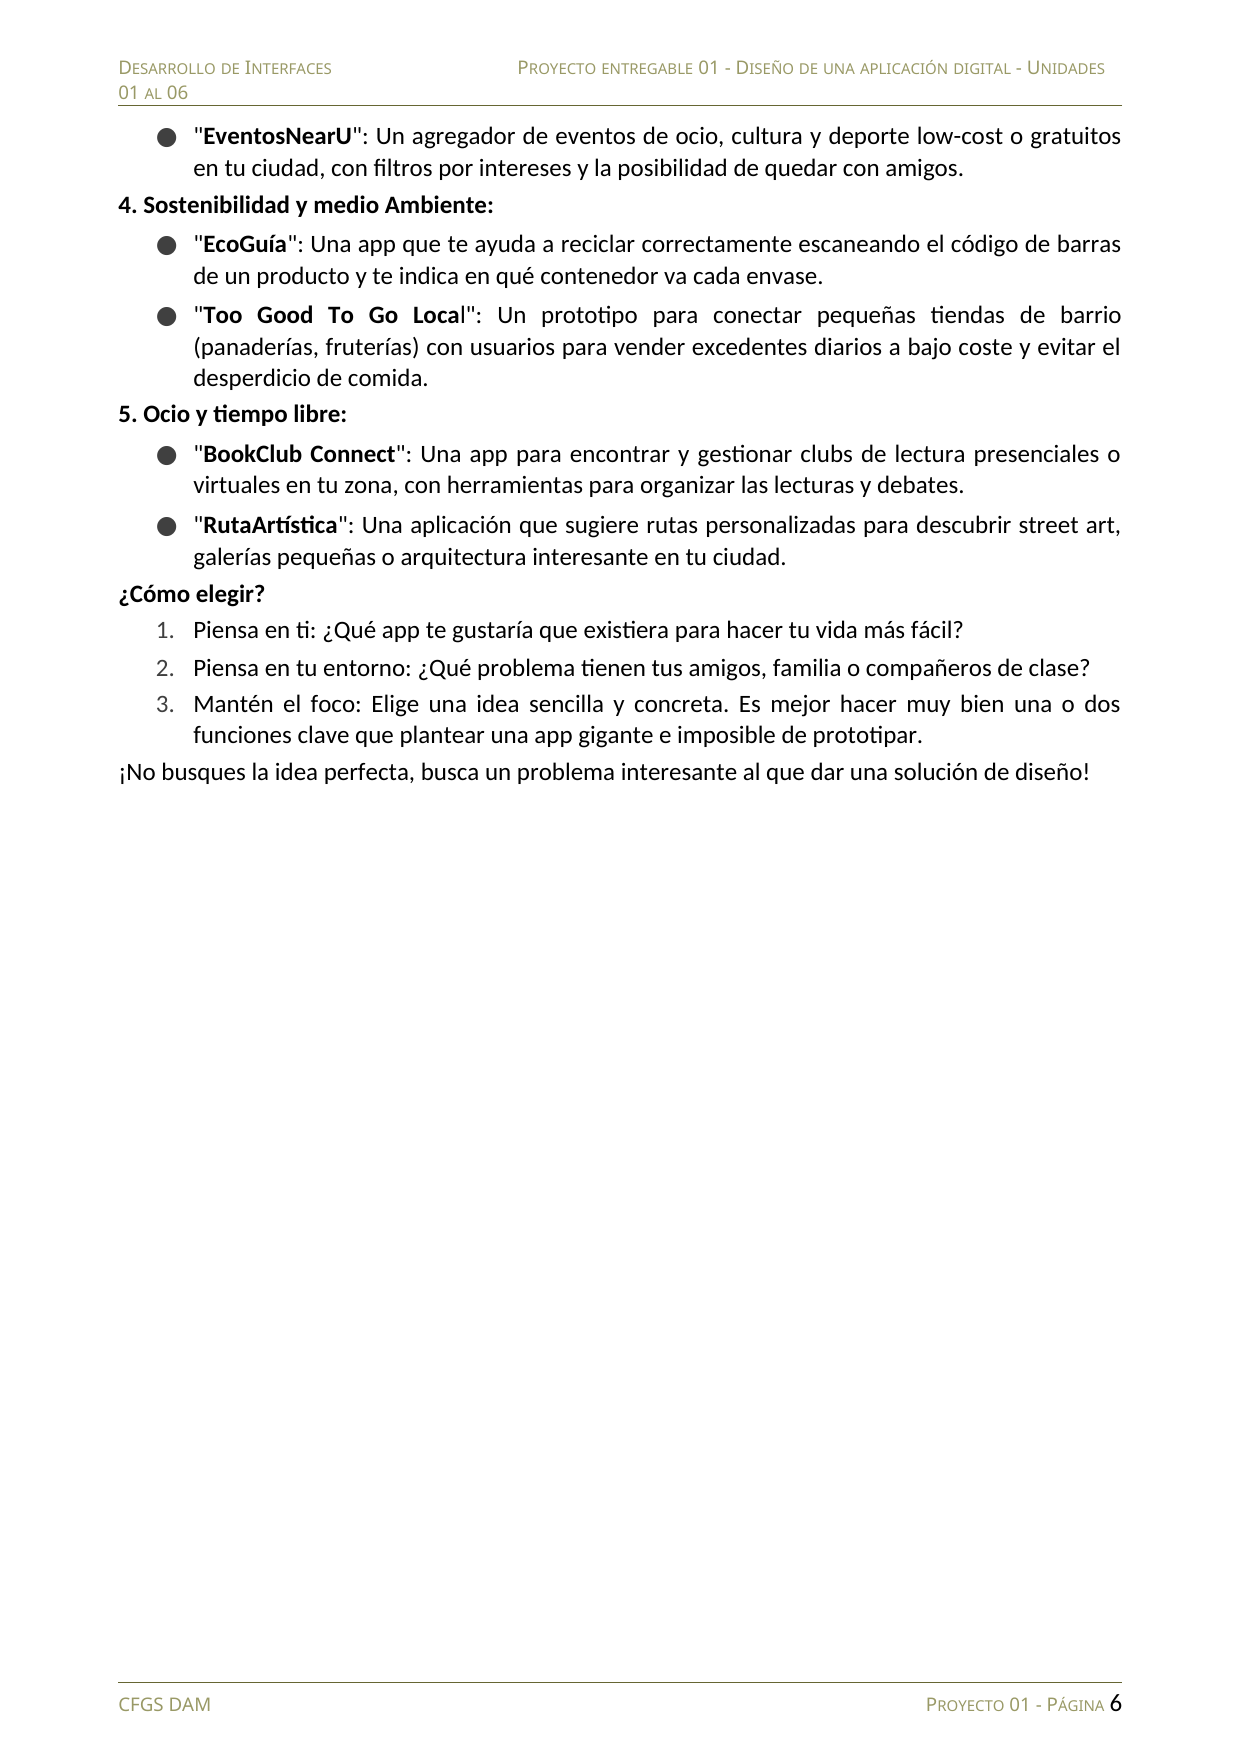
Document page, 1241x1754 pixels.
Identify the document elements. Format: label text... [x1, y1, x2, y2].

list Mantén el foco: Elige una idea sencilla y concreta. Es mejor hacer muy bien una o dos funciones clave que plantear una app gigante e imposible de prototipar. [156, 689, 1122, 750]
list "BookClub Connect": Una app para encontrar y gestionar clubs de lectura presenciales o virtuales en tu zona, con herramientas para organizar las lecturas y debates. [156, 436, 1122, 500]
list "RutaArtística": Una aplicación que sugiere rutas personalizadas para descubrir street art, galerías pequeñas o arquitectura interesante en tu ciudad. [156, 507, 1122, 571]
list Piensa en tu entorno: ¿Qué problema tienen tus amigos, familia o compañeros de clase? [156, 652, 1122, 682]
list Piensa en ti: ¿Qué app te gustaría que existiera para hacer tu vida más fácil? [156, 615, 1122, 645]
text ¿Cómo elegir? [118, 578, 1122, 608]
text 5. Ocio y tiempo libre: [118, 399, 1122, 429]
text 4. Sostenibilidad y medio Ambiente: [118, 189, 1122, 219]
list "EcoGuía": Una app que te ayuda a reciclar correctamente escaneando el código de barras de un producto y te indica en qué contenedor va cada envase. [156, 226, 1122, 291]
text ¡No busques la idea perfecta, busca un problema interesante al que dar una solución de diseño! [118, 756, 1122, 787]
list "EventosNearU": Un agregador de eventos de ocio, cultura y deporte low-cost o gratuitos en tu ciudad, con filtros por intereses y la posibilidad de quedar con amigos. [156, 118, 1122, 183]
list "Too Good To Go Local": Un prototipo para conectar pequeñas tiendas de barrio (panaderías, fruterías) con usuarios para vender excedentes diarios a bajo coste y evitar el desperdicio de comida. [156, 297, 1122, 392]
